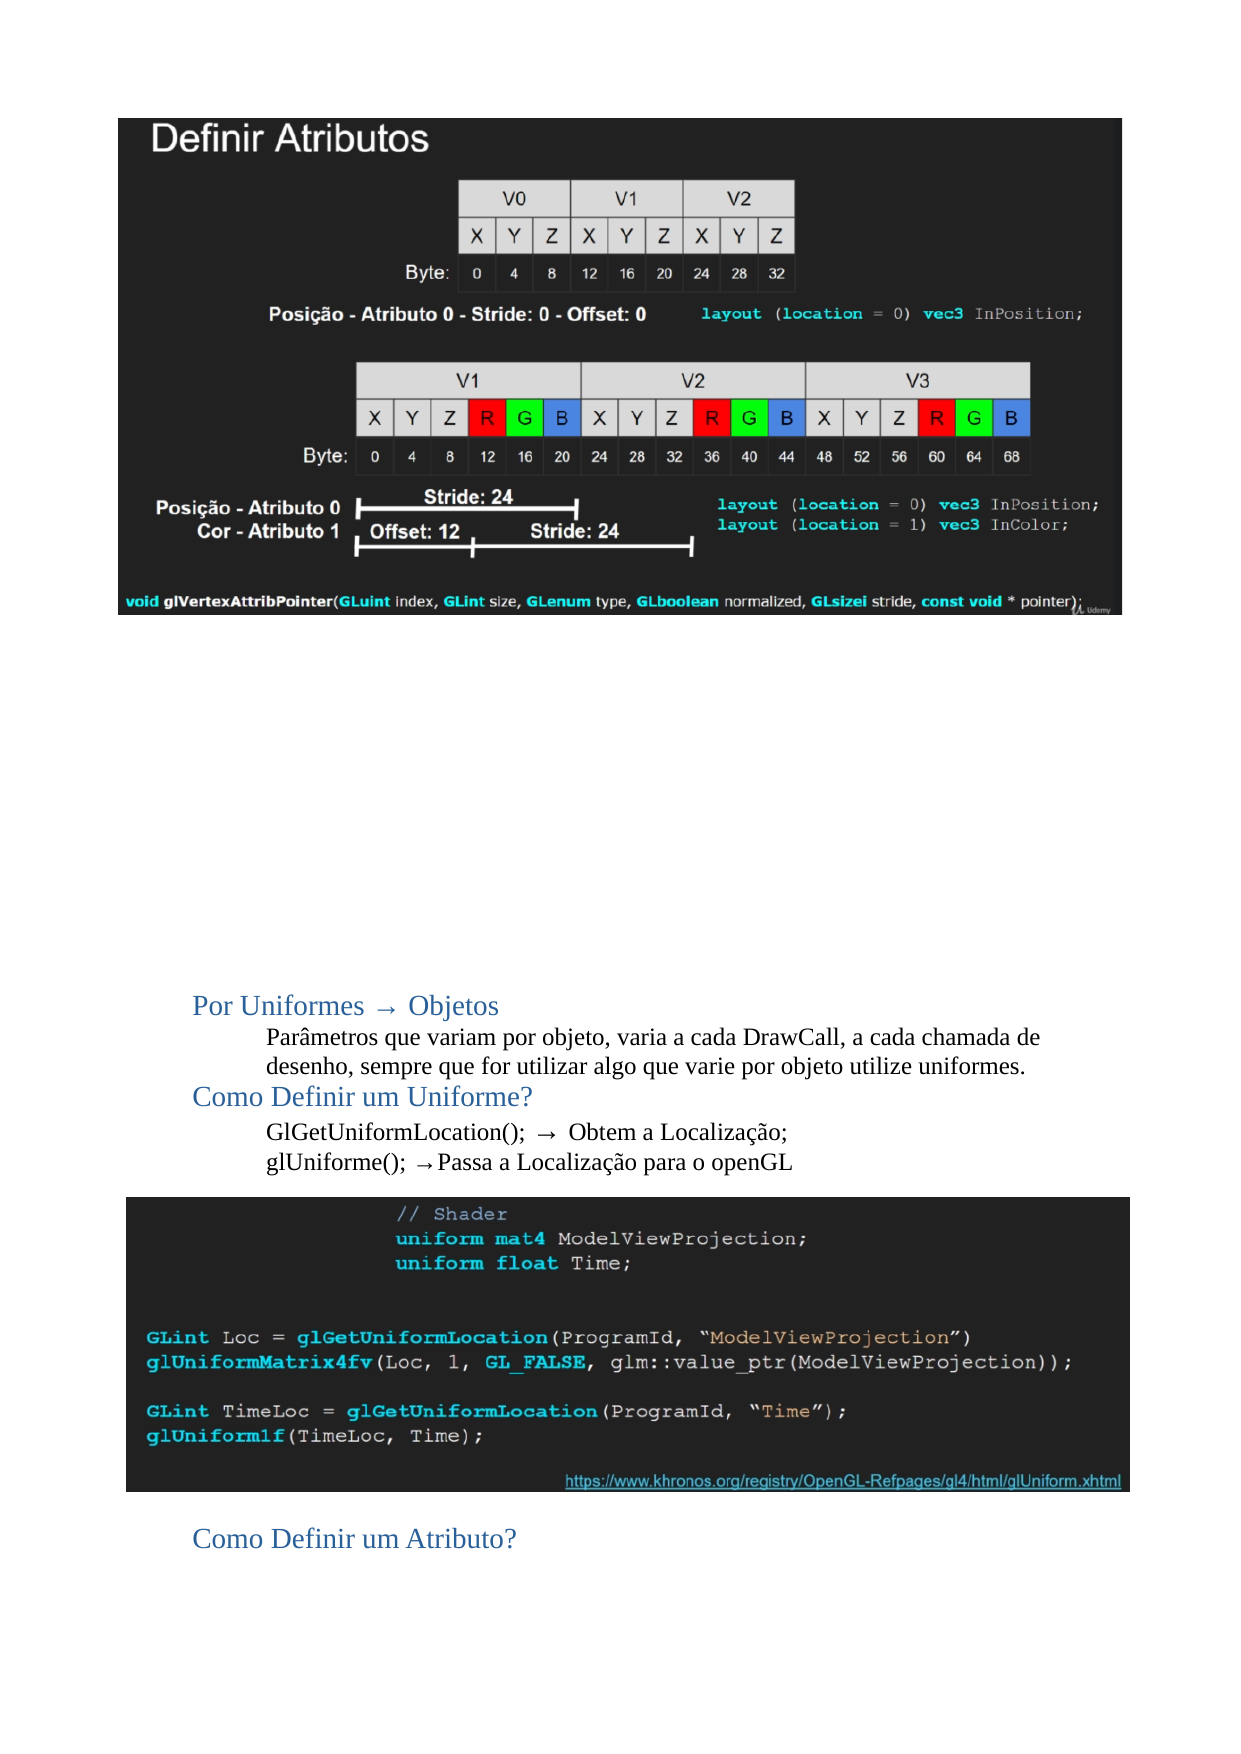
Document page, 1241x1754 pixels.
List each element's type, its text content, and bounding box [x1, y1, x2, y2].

text Como Definir um Uniforme? [118, 1079, 1122, 1113]
text Por Uniformes → Objetos [118, 988, 1122, 1022]
picture [126, 1197, 1130, 1492]
text glUniforme(); →Passa a Localização para o openGL [118, 1147, 1122, 1175]
text Como Definir um Atributo? [118, 1521, 1122, 1554]
text Parâmetros que variam por objeto, varia a cada DrawCall, a cada chamada de desenho, sempre que for utilizar algo que varie por objeto utilize uniformes. [118, 1022, 1122, 1079]
text GlGetUniformLocation(); → Obtem a Localização; [118, 1113, 1122, 1147]
picture [118, 118, 1123, 615]
